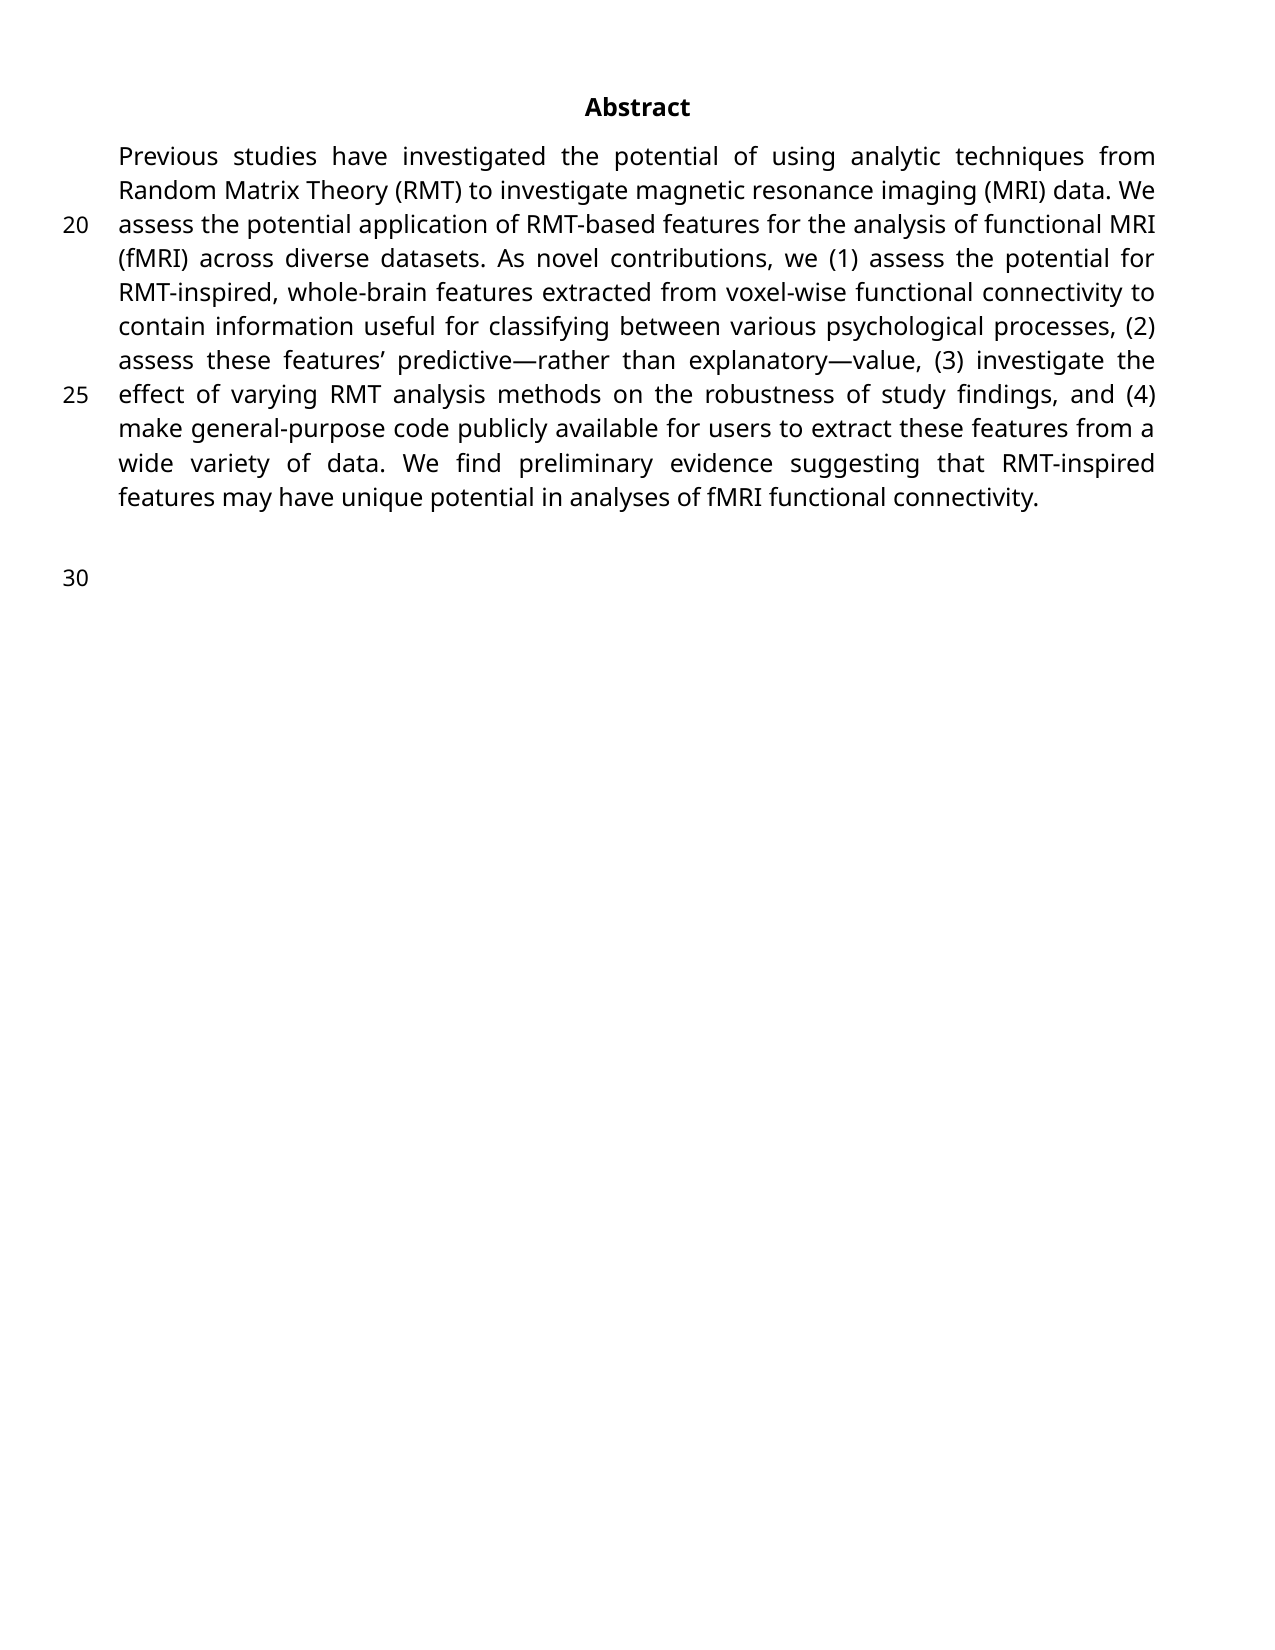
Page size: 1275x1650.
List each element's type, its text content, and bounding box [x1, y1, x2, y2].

text Previous studies have investigated the potential of using analytic techniques from Random Matrix Theory (RMT) to investigate magnetic resonance imaging (MRI) data. We assess the potential application of RMT-based features for the analysis of functional MRI (fMRI) across diverse datasets. As novel contributions, we (1) assess the potential for RMT-inspired, whole-brain features extracted from voxel-wise functional connectivity to contain information useful for classifying between various psychological processes, (2) assess these features’ predictive—rather than explanatory—value, (3) investigate the effect of varying RMT analysis methods on the robustness of study findings, and (4) make general-purpose code publicly available for users to extract these features from a wide variety of data. We find preliminary evidence suggesting that RMT-inspired features may have unique potential in analyses of fMRI functional connectivity. [118, 139, 1157, 513]
subtitle Abstract [118, 90, 1157, 124]
